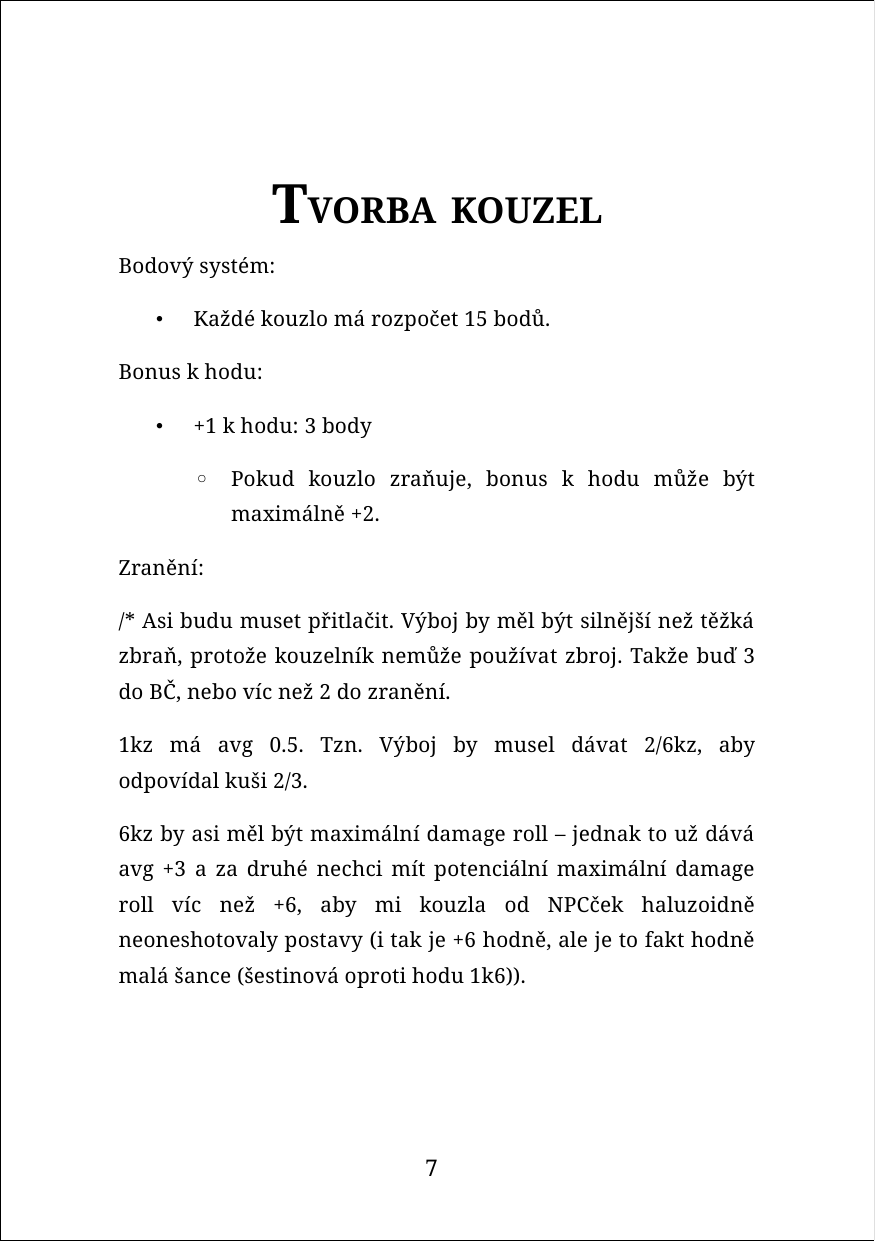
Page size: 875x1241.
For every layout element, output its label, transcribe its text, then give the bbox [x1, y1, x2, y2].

subtitle Tvorba kouzel [118, 166, 756, 239]
list +1 k hodu: 3 body [156, 411, 756, 439]
text Bodový systém: [118, 251, 756, 279]
text 1kz má avg 0.5. Tzn. Výboj by musel dávat 2/6kz, aby odpovídal kuši 2/3. [118, 730, 756, 794]
list Pokud kouzlo zraňuje, bonus k hodu může být maximálně +2. [193, 464, 756, 528]
text /* Asi budu muset přitlačit. Výboj by měl být silnější než těžká zbraň, protože kouzelník nemůže používat zbroj. Takže buď 3 do BČ, nebo víc než 2 do zranění. [118, 606, 756, 705]
list Každé kouzlo má rozpočet 15 bodů. [156, 304, 756, 333]
text Bonus k hodu: [118, 357, 756, 386]
text Zranění: [118, 553, 756, 581]
text 6kz by asi měl být maximální damage roll – jednak to už dává avg +3 a za druhé nechci mít potenciální maximální damage roll víc než +6, aby mi kouzla od NPCček haluzoidně neoneshotovaly postavy (i tak je +6 hodně, ale je to fakt hodně malá šance (šestinová oproti hodu 1k6)). [118, 819, 756, 989]
